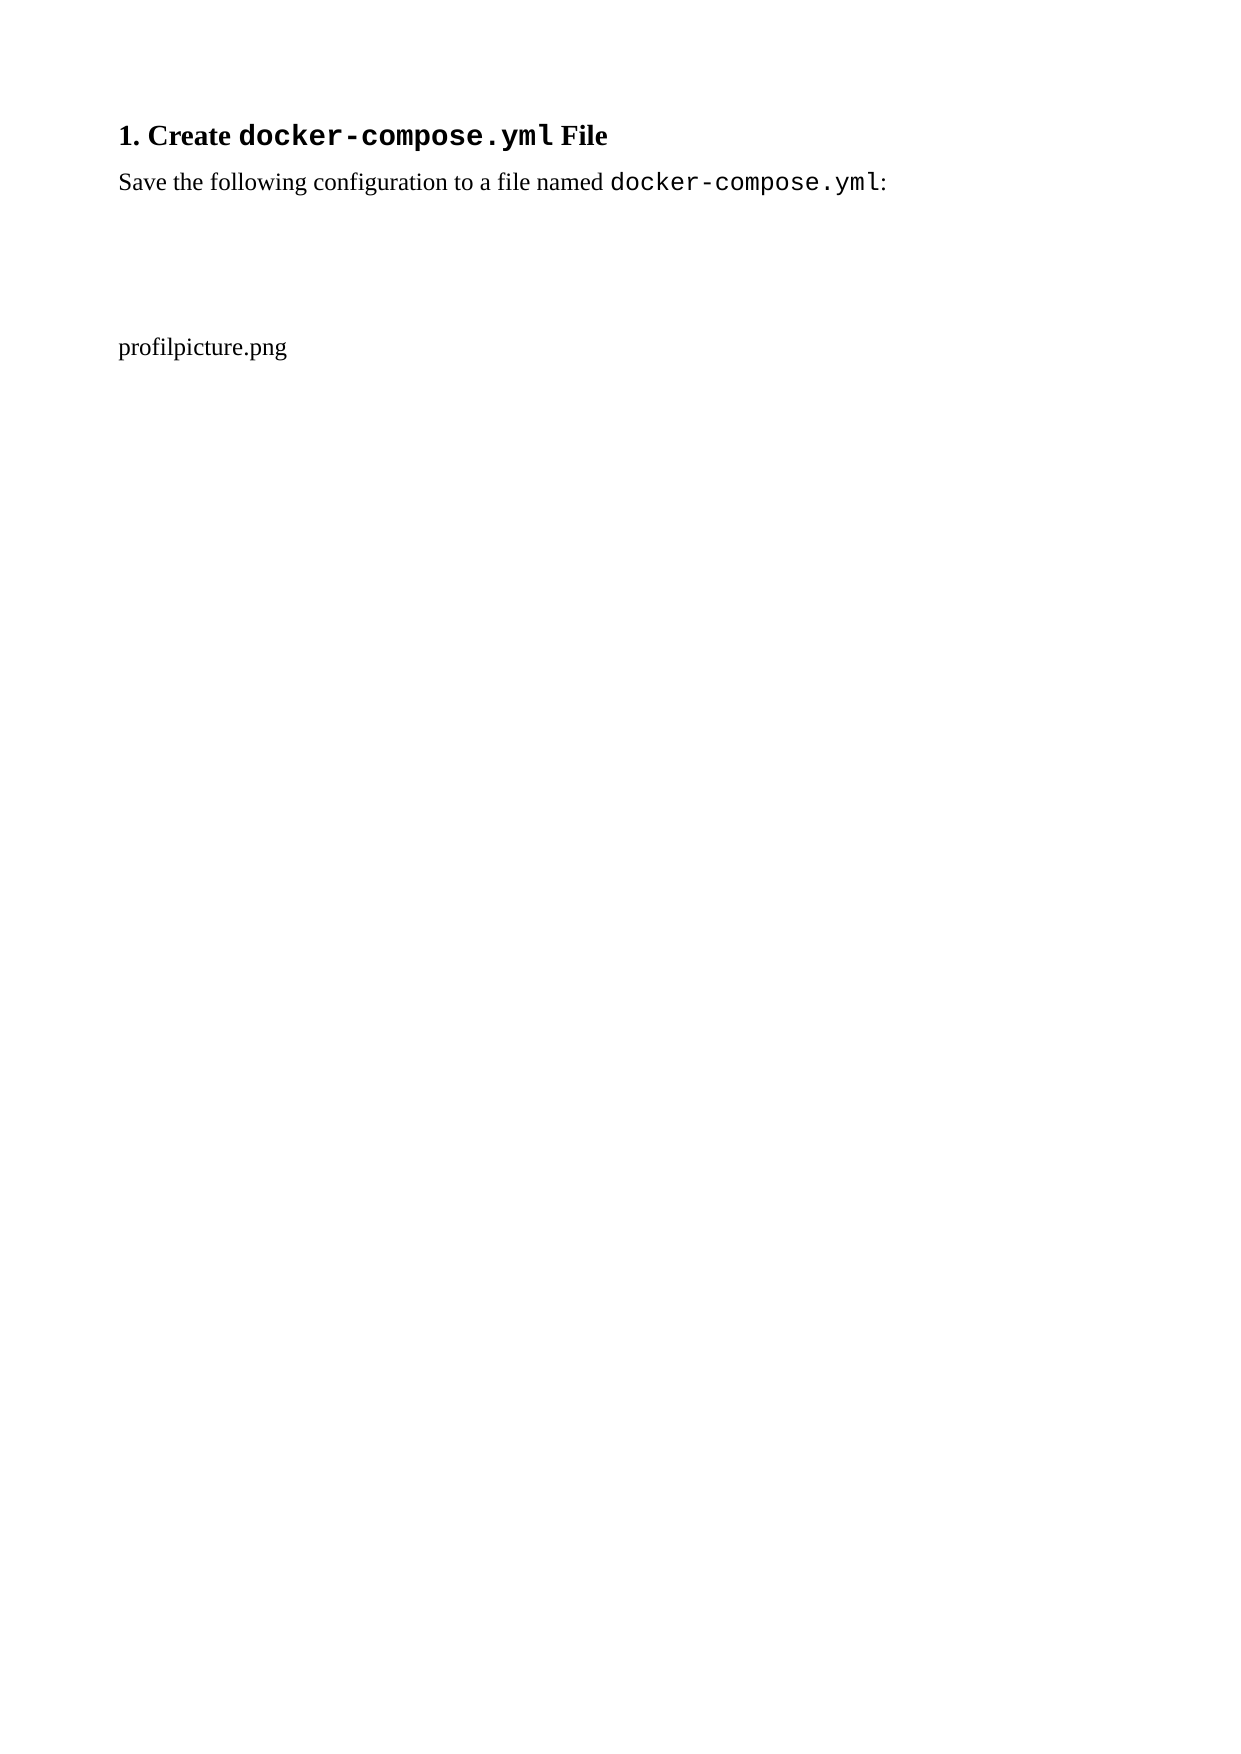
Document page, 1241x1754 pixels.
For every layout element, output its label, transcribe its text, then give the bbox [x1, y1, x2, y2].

text profilpicture.png [118, 332, 1122, 360]
text Save the following configuration to a file named docker-compose.yml: [118, 167, 1122, 197]
subtitle 1. Create docker-compose.yml File [118, 118, 1122, 154]
